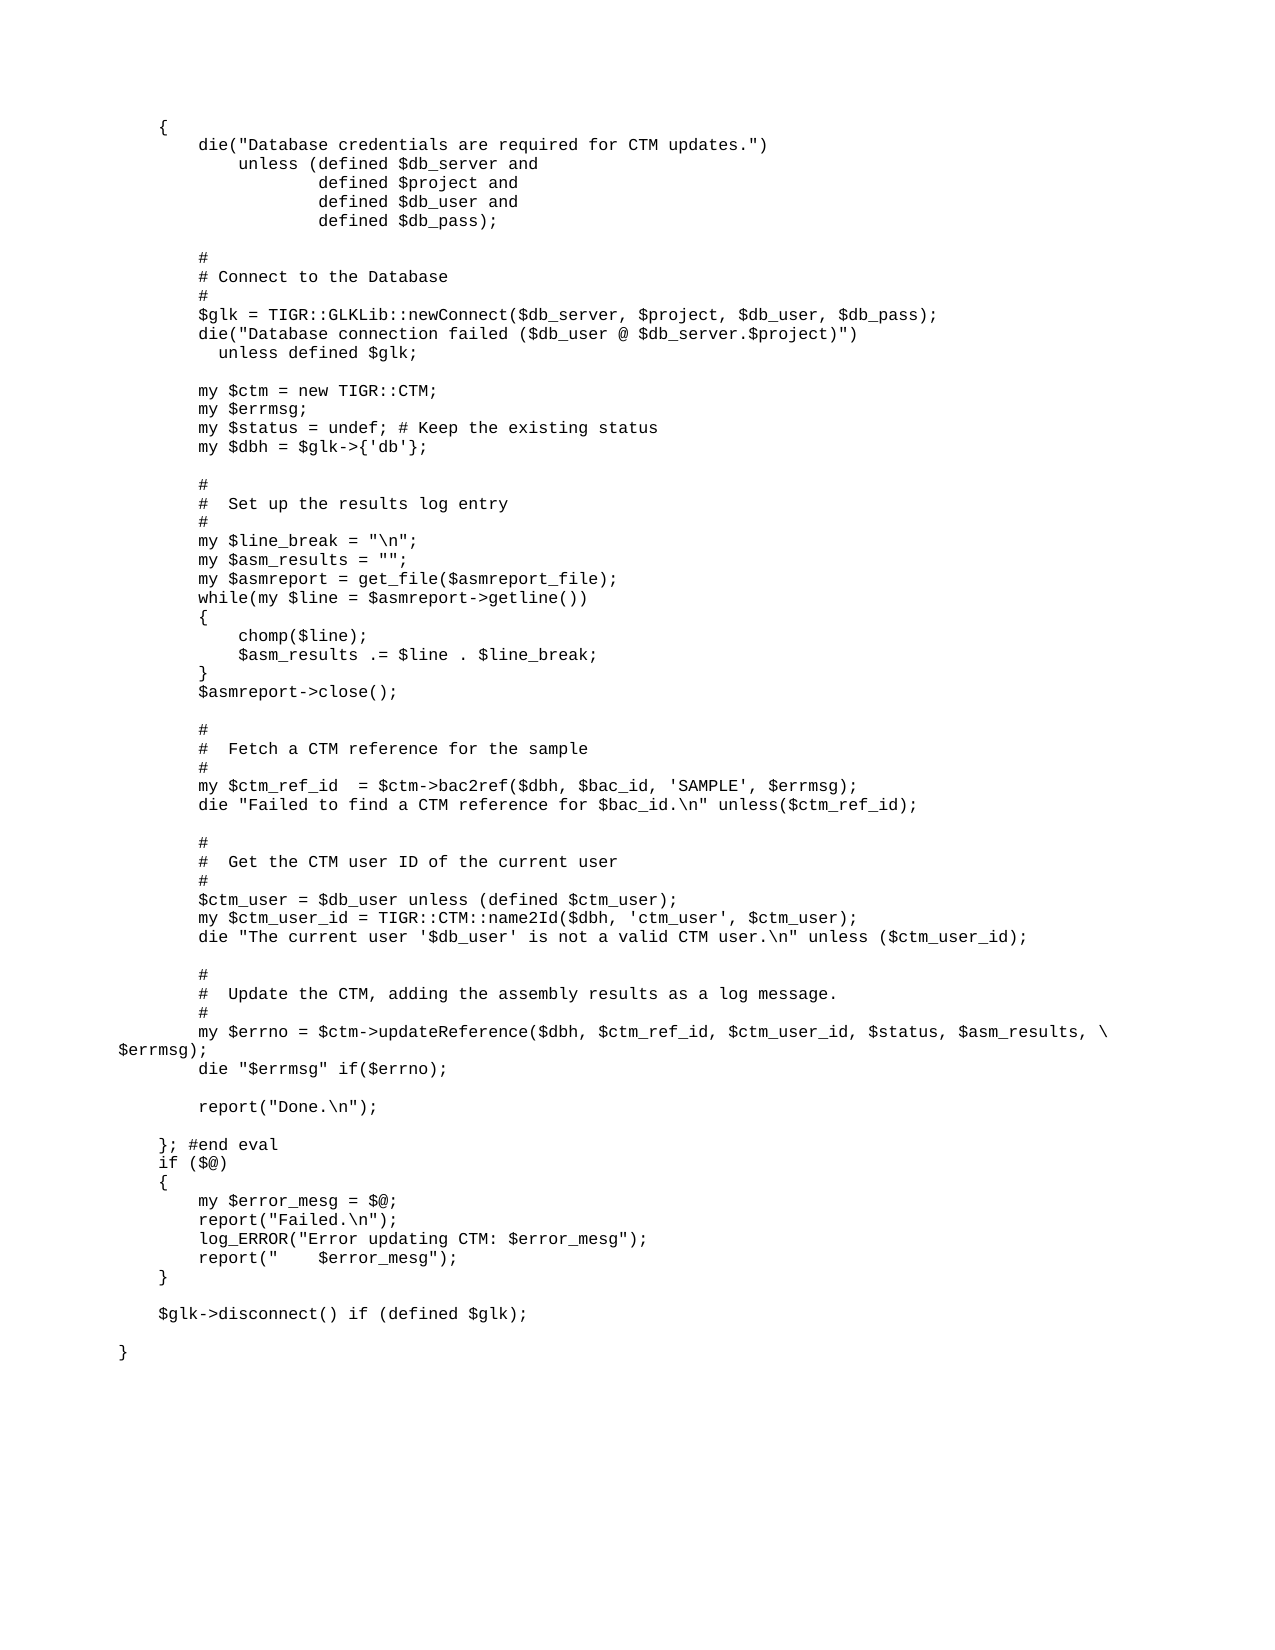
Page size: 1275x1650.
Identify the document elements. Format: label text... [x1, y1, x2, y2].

text $asm_results .= $line . $line_break; [118, 646, 1157, 665]
text my $errmsg; [118, 401, 1157, 420]
text log_ERROR("Error updating CTM: $error_mesg"); [118, 1231, 1157, 1249]
text # Connect to the Database [118, 269, 1157, 288]
text { [118, 608, 1157, 627]
text die("Database credentials are required for CTM updates.") [118, 137, 1157, 156]
text # [118, 514, 1157, 533]
text # [118, 721, 1157, 740]
text defined $db_pass); [118, 212, 1157, 231]
text defined $project and [118, 175, 1157, 193]
text # Fetch a CTM reference for the sample [118, 740, 1157, 759]
text die "The current user '$db_user' is not a valid CTM user.\n" unless ($ctm_user_id); [118, 929, 1157, 948]
text } [118, 665, 1157, 684]
text # [118, 872, 1157, 891]
text $glk->disconnect() if (defined $glk); [118, 1306, 1157, 1325]
text $asmreport->close(); [118, 684, 1157, 703]
text { [118, 118, 1157, 137]
text die "$errmsg" if($errno); [118, 1061, 1157, 1080]
text # [118, 967, 1157, 985]
text # Update the CTM, adding the assembly results as a log message. [118, 985, 1157, 1004]
text { [118, 1174, 1157, 1193]
text # [118, 476, 1157, 495]
text report("Done.\n"); [118, 1098, 1157, 1117]
text $ctm_user = $db_user unless (defined $ctm_user); [118, 891, 1157, 910]
text # [118, 759, 1157, 778]
text my $dbh = $glk->{'db'}; [118, 439, 1157, 457]
text my $errno = $ctm->updateReference($dbh, $ctm_ref_id, $ctm_user_id, $status, $asm_results, \$errmsg); [118, 1023, 1157, 1061]
text defined $db_user and [118, 193, 1157, 212]
text chomp($line); [118, 627, 1157, 646]
text report("Failed.\n"); [118, 1212, 1157, 1231]
text while(my $line = $asmreport->getline()) [118, 589, 1157, 608]
text my $asm_results = ""; [118, 552, 1157, 571]
text # [118, 1004, 1157, 1023]
text unless defined $glk; [118, 344, 1157, 363]
text # [118, 288, 1157, 307]
text my $line_break = "\n"; [118, 533, 1157, 552]
text my $ctm_ref_id = $ctm->bac2ref($dbh, $bac_id, 'SAMPLE', $errmsg); [118, 778, 1157, 797]
text # Get the CTM user ID of the current user [118, 853, 1157, 872]
text report(" $error_mesg"); [118, 1249, 1157, 1268]
text my $ctm = new TIGR::CTM; [118, 382, 1157, 401]
text die "Failed to find a CTM reference for $bac_id.\n" unless($ctm_ref_id); [118, 797, 1157, 816]
text die("Database connection failed ($db_user @ $db_server.$project)") [118, 326, 1157, 344]
text unless (defined $db_server and [118, 156, 1157, 175]
text } [118, 1268, 1157, 1287]
text $glk = TIGR::GLKLib::newConnect($db_server, $project, $db_user, $db_pass); [118, 307, 1157, 326]
text }; #end eval [118, 1136, 1157, 1155]
text my $status = undef; # Keep the existing status [118, 420, 1157, 439]
text # [118, 834, 1157, 853]
text # Set up the results log entry [118, 495, 1157, 514]
text my $asmreport = get_file($asmreport_file); [118, 571, 1157, 589]
text if ($@) [118, 1155, 1157, 1174]
text my $error_mesg = $@; [118, 1193, 1157, 1212]
text } [118, 1344, 1157, 1362]
text # [118, 250, 1157, 269]
text my $ctm_user_id = TIGR::CTM::name2Id($dbh, 'ctm_user', $ctm_user); [118, 910, 1157, 929]
